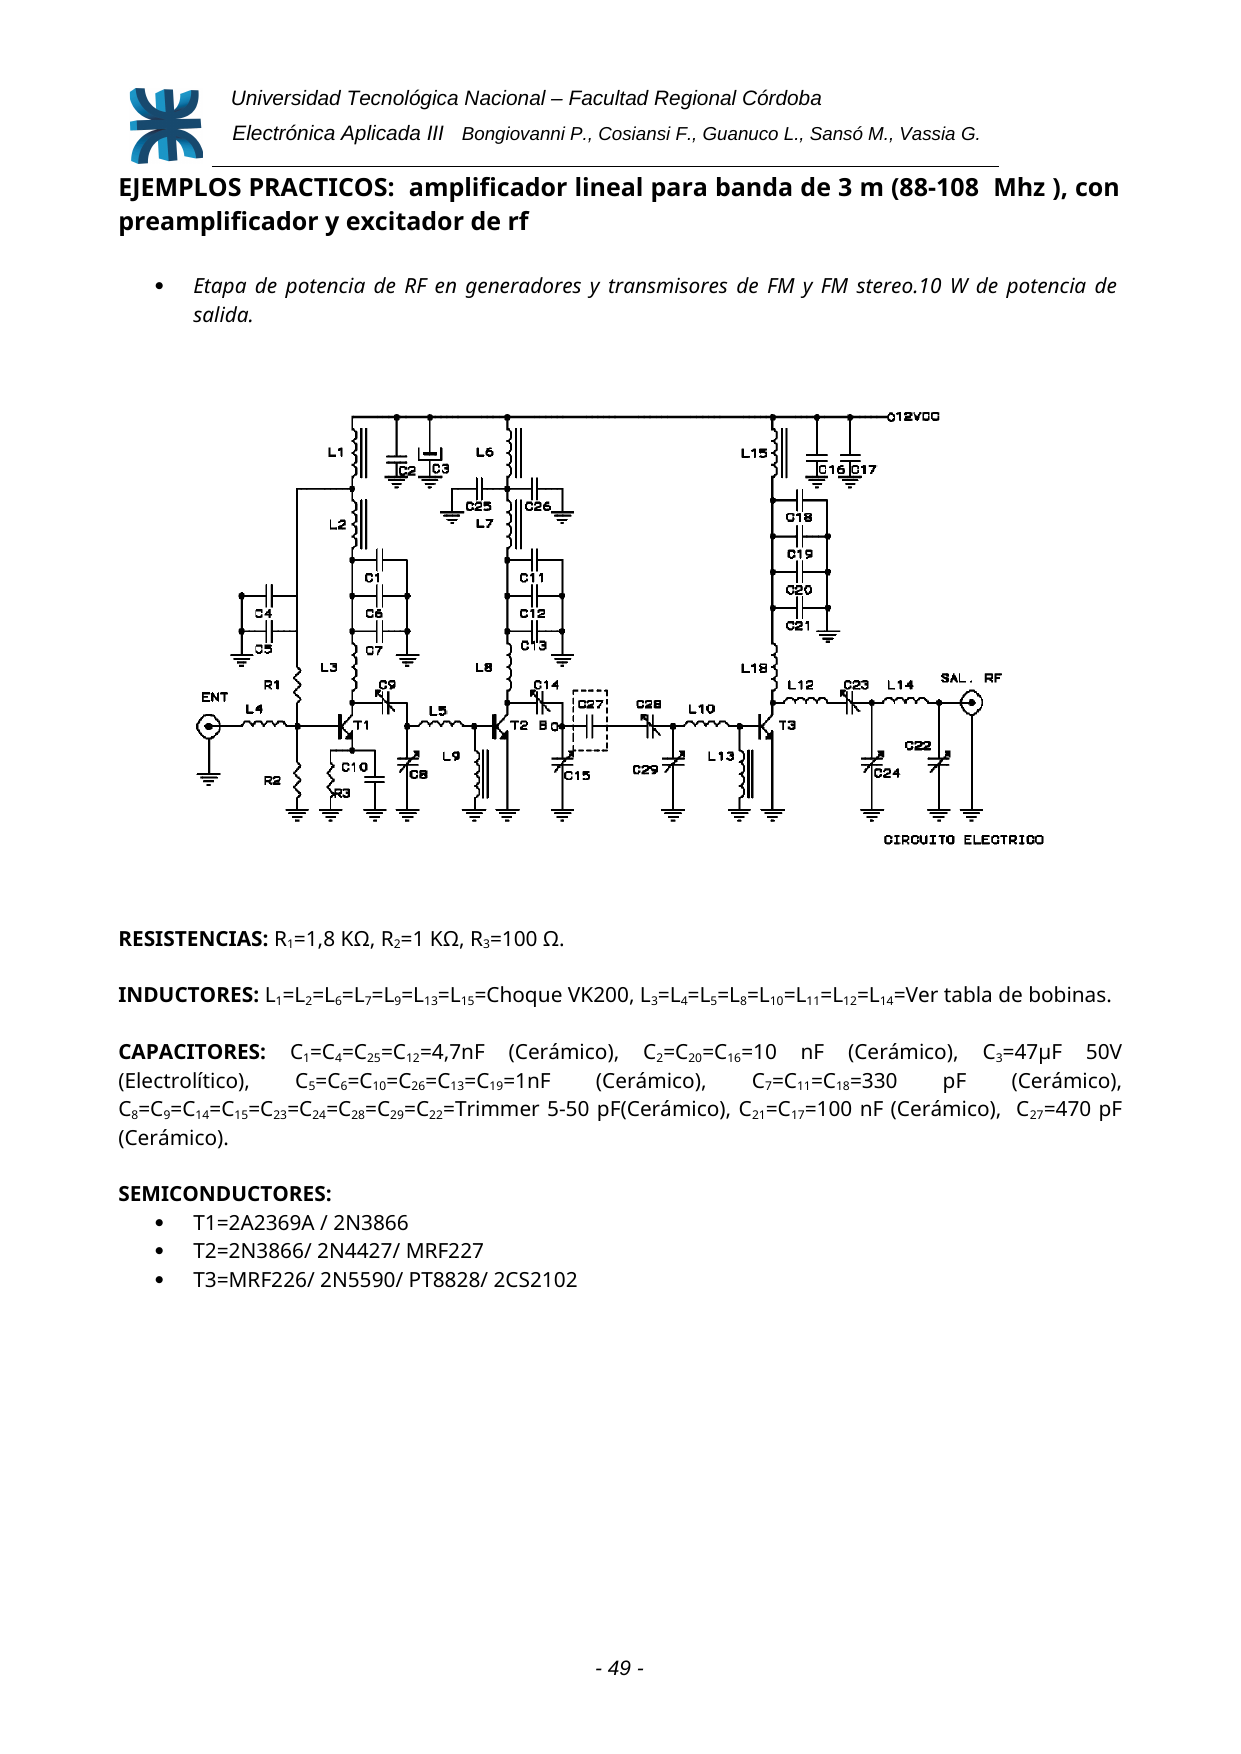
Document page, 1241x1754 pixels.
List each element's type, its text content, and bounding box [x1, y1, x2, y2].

text SEMICONDUCTORES: [118, 1179, 1122, 1208]
list T2=2N3866/ 2N4427/ MRF227 [156, 1236, 1122, 1265]
picture [129, 88, 203, 164]
list T3=MRF226/ 2N5590/ PT8828/ 2CS2102 [156, 1265, 1122, 1293]
text RESISTENCIAS: R1=1,8 KΩ, R2=1 KΩ, R3=100 Ω. [118, 924, 1122, 952]
text INDUCTORES: L1=L2=L6=L7=L9=L13=L15=Choque VK200, L3=L4=L5=L8=L10=L11=L12=L14=Ver tabla de bobinas. [118, 981, 1122, 1009]
list Etapa de potencia de RF en generadores y transmisores de FM y FM stereo.10 W de potencia de salida. [156, 272, 1122, 328]
text CAPACITORES: C1=C4=C25=C12=4,7nF (Cerámico), C2=C20=C16=10 nF (Cerámico), C3=47μF 50V (Electrolítico), C5=C6=C10=C26=C13=C19=1nF (Cerámico), C7=C11=C18=330 pF (Cerámico), C8=C9=C14=C15=C23=C24=C28=C29=C22=Trimmer 5-50 pF(Cerámico), C21=C17=100 nF (Cerámico), C27=470 pF (Cerámico). [118, 1037, 1122, 1151]
list T1=2A2369A / 2N3866 [156, 1208, 1122, 1236]
picture [193, 394, 1047, 856]
text EJEMPLOS PRACTICOS: amplificador lineal para banda de 3 m (88-108 Mhz ), con preamplificador y excitador de rf [118, 169, 1122, 237]
